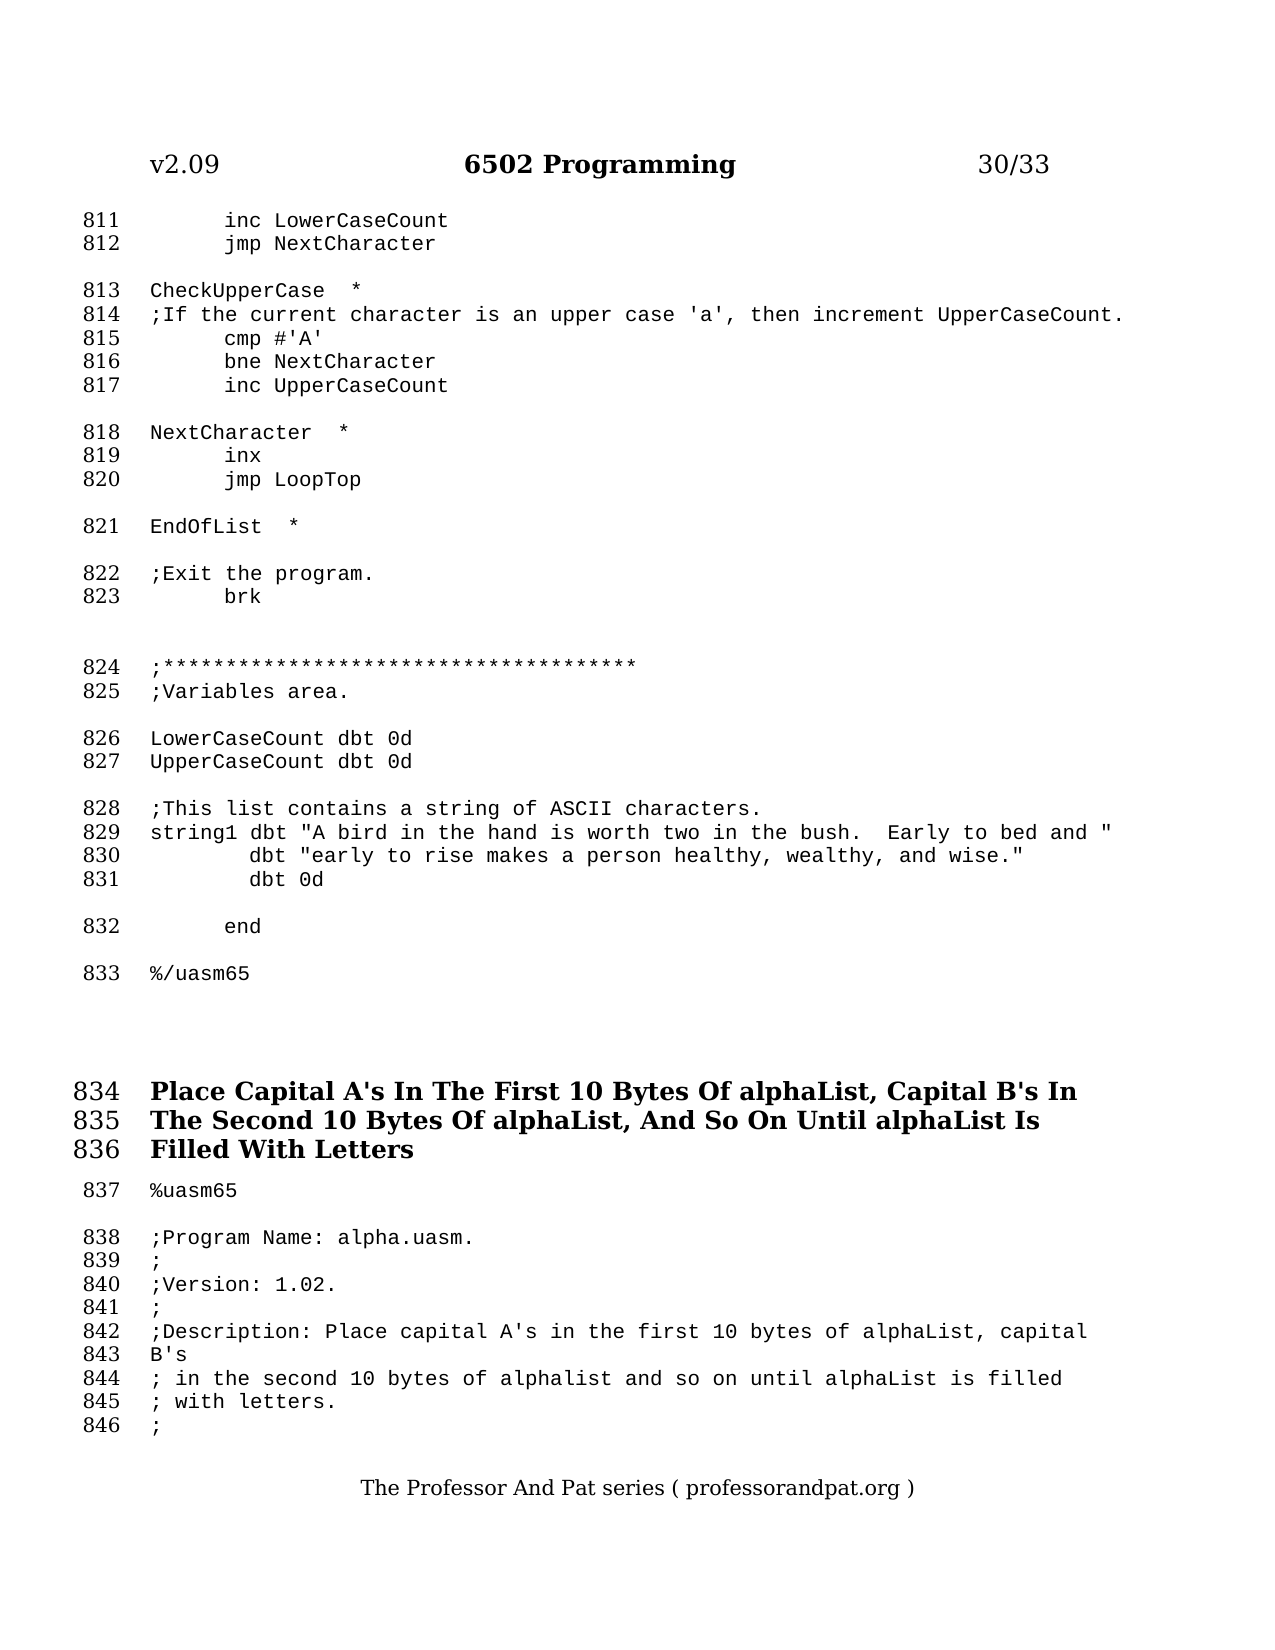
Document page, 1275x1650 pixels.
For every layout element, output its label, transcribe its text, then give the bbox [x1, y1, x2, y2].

text CheckUpperCase * [150, 281, 1125, 304]
text brk [150, 587, 1125, 610]
text %/uasm65 [150, 963, 1125, 987]
text ; [150, 1415, 1125, 1439]
text dbt "early to rise makes a person healthy, wealthy, and wise." [150, 846, 1125, 869]
text jmp NextCharacter [150, 233, 1125, 257]
text string1 dbt "A bird in the hand is worth two in the bush. Early to bed and " [150, 822, 1125, 846]
text bne NextCharacter [150, 351, 1125, 375]
subtitle Place Capital A's In The First 10 Bytes Of alphaList, Capital B's In The Second 10 Bytes Of alphaList, And So On Until alphaList Is Filled With Letters [150, 1076, 1125, 1165]
text ; with letters. [150, 1392, 1125, 1415]
text cmp #'A' [150, 328, 1125, 351]
text %uasm65 [150, 1180, 1125, 1203]
text ;Program Name: alpha.uasm. [150, 1227, 1125, 1250]
text inc LowerCaseCount [150, 210, 1125, 233]
text ; [150, 1297, 1125, 1321]
text UpperCaseCount dbt 0d [150, 751, 1125, 775]
text ; in the second 10 bytes of alphalist and so on until alphaList is filled [150, 1368, 1125, 1392]
text ;Version: 1.02. [150, 1274, 1125, 1297]
text inx [150, 445, 1125, 469]
text jmp LoopTop [150, 469, 1125, 492]
text NextCharacter * [150, 422, 1125, 445]
text inc UpperCaseCount [150, 375, 1125, 398]
text ;************************************** [150, 657, 1125, 681]
text ;Exit the program. [150, 563, 1125, 587]
text ;Description: Place capital A's in the first 10 bytes of alphaList, capital B's [150, 1321, 1125, 1368]
text ;This list contains a string of ASCII characters. [150, 798, 1125, 822]
text end [150, 916, 1125, 940]
text ; [150, 1250, 1125, 1274]
text dbt 0d [150, 869, 1125, 893]
text EndOfList * [150, 516, 1125, 539]
text ;If the current character is an upper case 'a', then increment UpperCaseCount. [150, 304, 1125, 328]
text ;Variables area. [150, 681, 1125, 704]
text LowerCaseCount dbt 0d [150, 728, 1125, 751]
